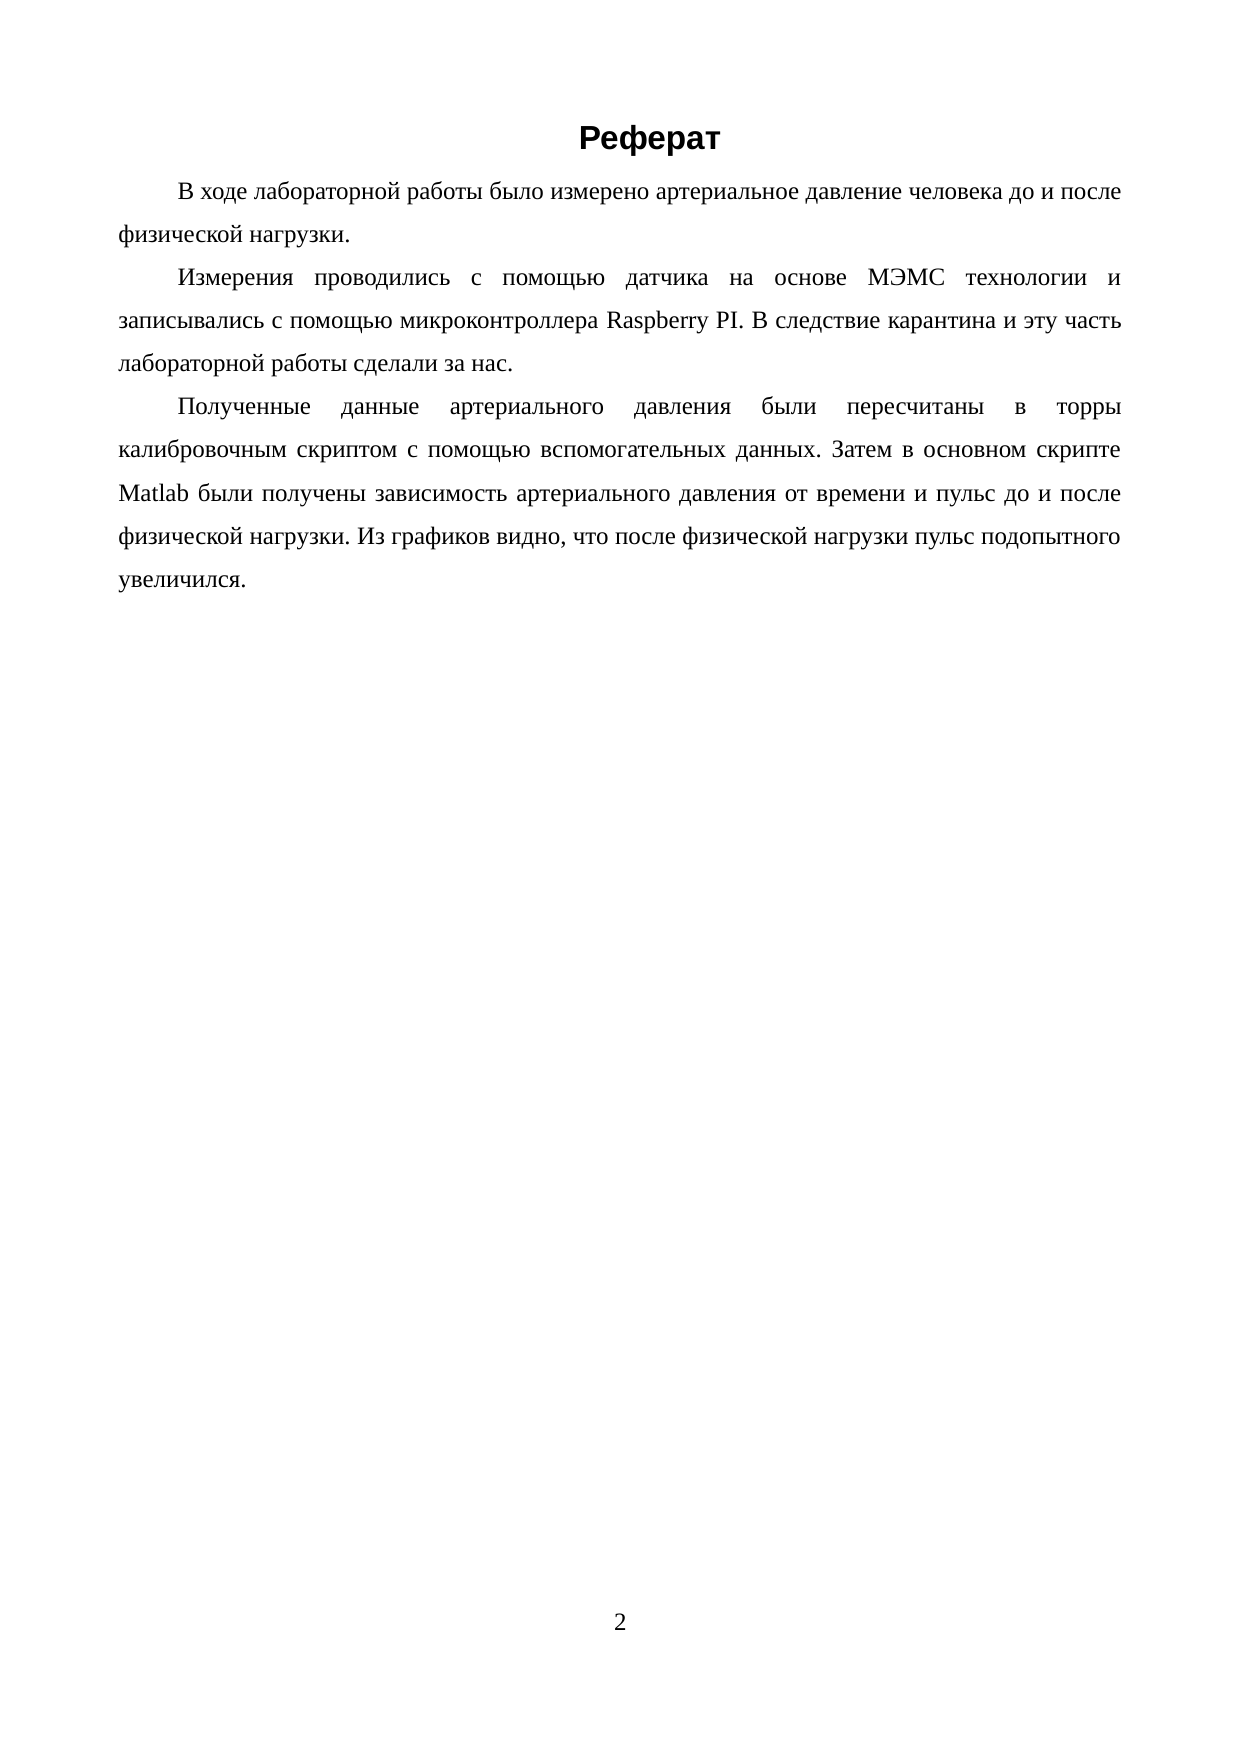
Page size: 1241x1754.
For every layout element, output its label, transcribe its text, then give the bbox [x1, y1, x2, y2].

text В ходе лабораторной работы было измерено артериальное давление человека до и после физической нагрузки. [118, 176, 1122, 248]
text Измерения проводились с помощью датчика на основе МЭМС технологии и записывались с помощью микроконтроллера Raspberry PI. В следствие карантина и эту часть лабораторной работы сделали за нас. [118, 262, 1122, 377]
text Полученные данные артериального давления были пересчитаны в торры калибровочным скриптом с помощью вспомогательных данных. Затем в основном скрипте Matlab были получены зависимость артериального давления от времени и пульс до и после физической нагрузки. Из графиков видно, что после физической нагрузки пульс подопытного увеличился. [118, 391, 1122, 593]
subtitle Реферат [118, 118, 1122, 157]
